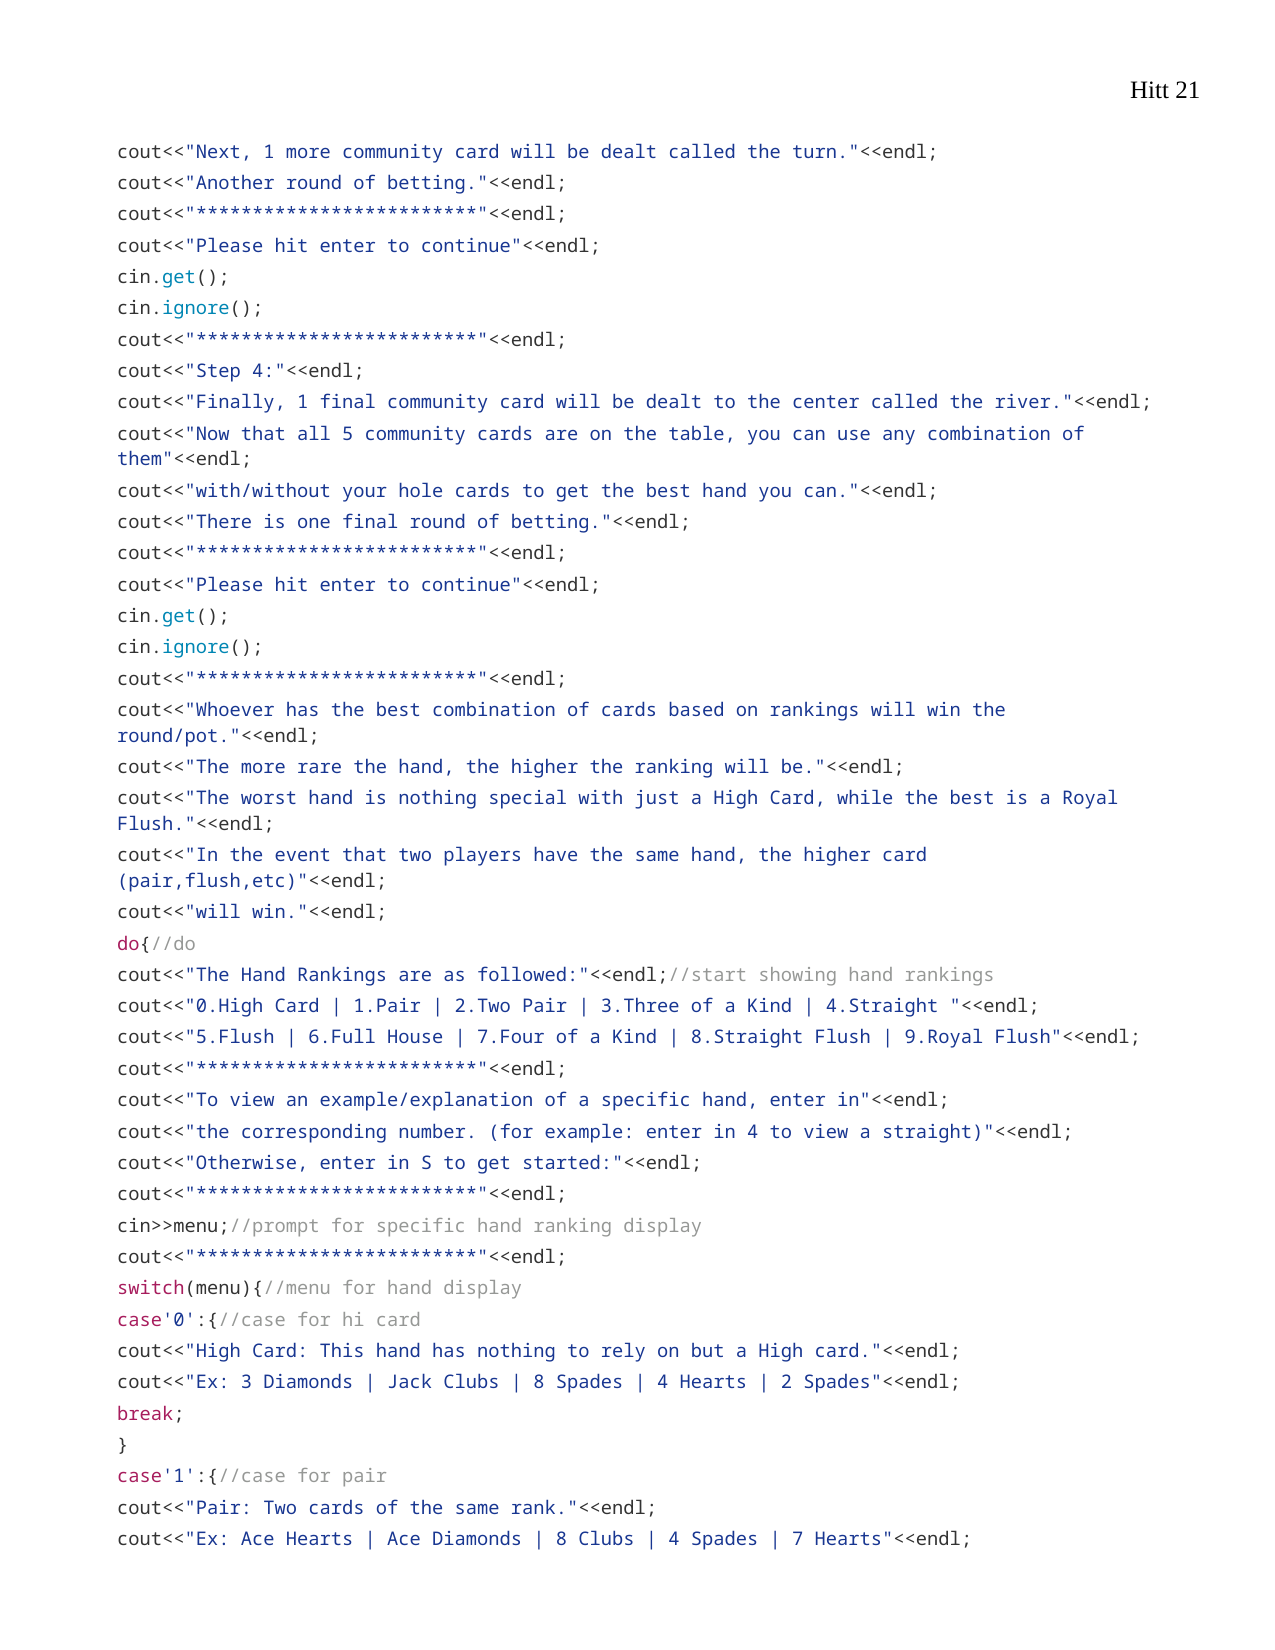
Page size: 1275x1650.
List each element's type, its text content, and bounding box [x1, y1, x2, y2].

table_cell cout<<"will win."<<endl; [114, 896, 1200, 927]
table_cell cout<<"*************************"<<endl; [114, 323, 1200, 354]
table_cell cout<<"*************************"<<endl; [114, 537, 1200, 568]
table_cell cout<<"Another round of betting."<<endl; [114, 166, 1200, 198]
table_cell switch(menu){//menu for hand display [114, 1272, 1200, 1303]
table_cell [75, 474, 114, 505]
table_cell cout<<"To view an example/explanation of a specific hand, enter in"<<endl; [114, 1084, 1200, 1115]
table_cell cout<<"Please hit enter to continue"<<endl; [114, 568, 1200, 599]
table_cell cout<<"In the event that two players have the same hand, the higher card (pair,flush,etc)"<<endl; [114, 839, 1200, 896]
table_cell cout<<"The more rare the hand, the higher the ranking will be."<<endl; [114, 750, 1200, 782]
table_cell cout<<"Next, 1 more community card will be dealt called the turn."<<endl; [114, 135, 1200, 166]
table_cell [75, 1084, 114, 1115]
table_cell [75, 600, 114, 631]
table_cell [75, 896, 114, 927]
table_cell [75, 292, 114, 323]
table_cell cout<<"0.High Card | 1.Pair | 2.Two Pair | 3.Three of a Kind | 4.Straight "<<endl; [114, 990, 1200, 1021]
table_cell [75, 1335, 114, 1366]
table_cell cin>>menu;//prompt for specific hand ranking display [114, 1209, 1200, 1240]
table_cell cout<<"The Hand Rankings are as followed:"<<endl;//start showing hand rankings [114, 958, 1200, 989]
table_cell [75, 198, 114, 229]
table_cell cin.ignore(); [114, 292, 1200, 323]
table_cell case'1':{//case for pair [114, 1460, 1200, 1491]
table_cell [75, 1491, 114, 1523]
table_cell cout<<"Now that all 5 community cards are on the table, you can use any combination of them"<<endl; [114, 417, 1200, 474]
table_cell cout<<"*************************"<<endl; [114, 1240, 1200, 1272]
table_cell [75, 260, 114, 292]
table_cell } [114, 1429, 1200, 1460]
table_cell cout<<"*************************"<<endl; [114, 1052, 1200, 1084]
table_cell [75, 1397, 114, 1428]
table_cell cout<<"Please hit enter to continue"<<endl; [114, 229, 1200, 260]
table_cell [75, 1052, 114, 1084]
table_cell [75, 417, 114, 474]
table_cell cout<<"*************************"<<endl; [114, 198, 1200, 229]
table_cell [75, 839, 114, 896]
table_cell [75, 662, 114, 693]
table_cell cout<<"*************************"<<endl; [114, 662, 1200, 693]
table_cell [75, 1303, 114, 1334]
table_cell [75, 1272, 114, 1303]
table_cell [75, 568, 114, 599]
table_cell cout<<"There is one final round of betting."<<endl; [114, 505, 1200, 537]
table_cell [75, 386, 114, 417]
table_cell cout<<"Whoever has the best combination of cards based on rankings will win the round/pot."<<endl; [114, 694, 1200, 750]
table_cell cin.get(); [114, 260, 1200, 292]
table_cell cin.get(); [114, 600, 1200, 631]
table_cell [75, 505, 114, 537]
table_cell [75, 166, 114, 198]
table_cell [75, 1146, 114, 1178]
table_cell [75, 631, 114, 662]
table_cell [75, 1115, 114, 1146]
table_cell cout<<"Ex: 3 Diamonds | Jack Clubs | 8 Spades | 4 Hearts | 2 Spades"<<endl; [114, 1366, 1200, 1397]
table_cell [75, 537, 114, 568]
table_cell [75, 355, 114, 386]
table_cell [75, 1178, 114, 1209]
table_cell [75, 782, 114, 839]
table_cell cout<<"High Card: This hand has nothing to rely on but a High card."<<endl; [114, 1335, 1200, 1366]
table_cell cout<<"Pair: Two cards of the same rank."<<endl; [114, 1491, 1200, 1523]
table_cell [75, 1429, 114, 1460]
table_cell cout<<"the corresponding number. (for example: enter in 4 to view a straight)"<<endl; [114, 1115, 1200, 1146]
table_cell cout<<"Step 4:"<<endl; [114, 355, 1200, 386]
table_cell [75, 1209, 114, 1240]
table_cell cout<<"*************************"<<endl; [114, 1178, 1200, 1209]
table_cell cout<<"Otherwise, enter in S to get started:"<<endl; [114, 1146, 1200, 1178]
table_cell [75, 1523, 114, 1554]
table_cell cout<<"with/without your hole cards to get the best hand you can."<<endl; [114, 474, 1200, 505]
table_cell [75, 1460, 114, 1491]
table_cell [75, 990, 114, 1021]
table_cell [75, 927, 114, 958]
table_cell [75, 1366, 114, 1397]
table_cell [75, 958, 114, 989]
table_cell cout<<"The worst hand is nothing special with just a High Card, while the best is a Royal Flush."<<endl; [114, 782, 1200, 839]
table_cell [75, 750, 114, 782]
table_cell cout<<"Ex: Ace Hearts | Ace Diamonds | 8 Clubs | 4 Spades | 7 Hearts"<<endl; [114, 1523, 1200, 1554]
table_cell case'0':{//case for hi card [114, 1303, 1200, 1334]
table_cell do{//do [114, 927, 1200, 958]
table_cell break; [114, 1397, 1200, 1428]
table_cell [75, 229, 114, 260]
table_cell [75, 323, 114, 354]
table_cell [75, 694, 114, 750]
table_cell [75, 1240, 114, 1272]
table_cell cout<<"5.Flush | 6.Full House | 7.Four of a Kind | 8.Straight Flush | 9.Royal Flush"<<endl; [114, 1021, 1200, 1052]
table_cell [75, 135, 114, 166]
table_cell cout<<"Finally, 1 final community card will be dealt to the center called the river."<<endl; [114, 386, 1200, 417]
table_cell [75, 1021, 114, 1052]
table_cell cin.ignore(); [114, 631, 1200, 662]
